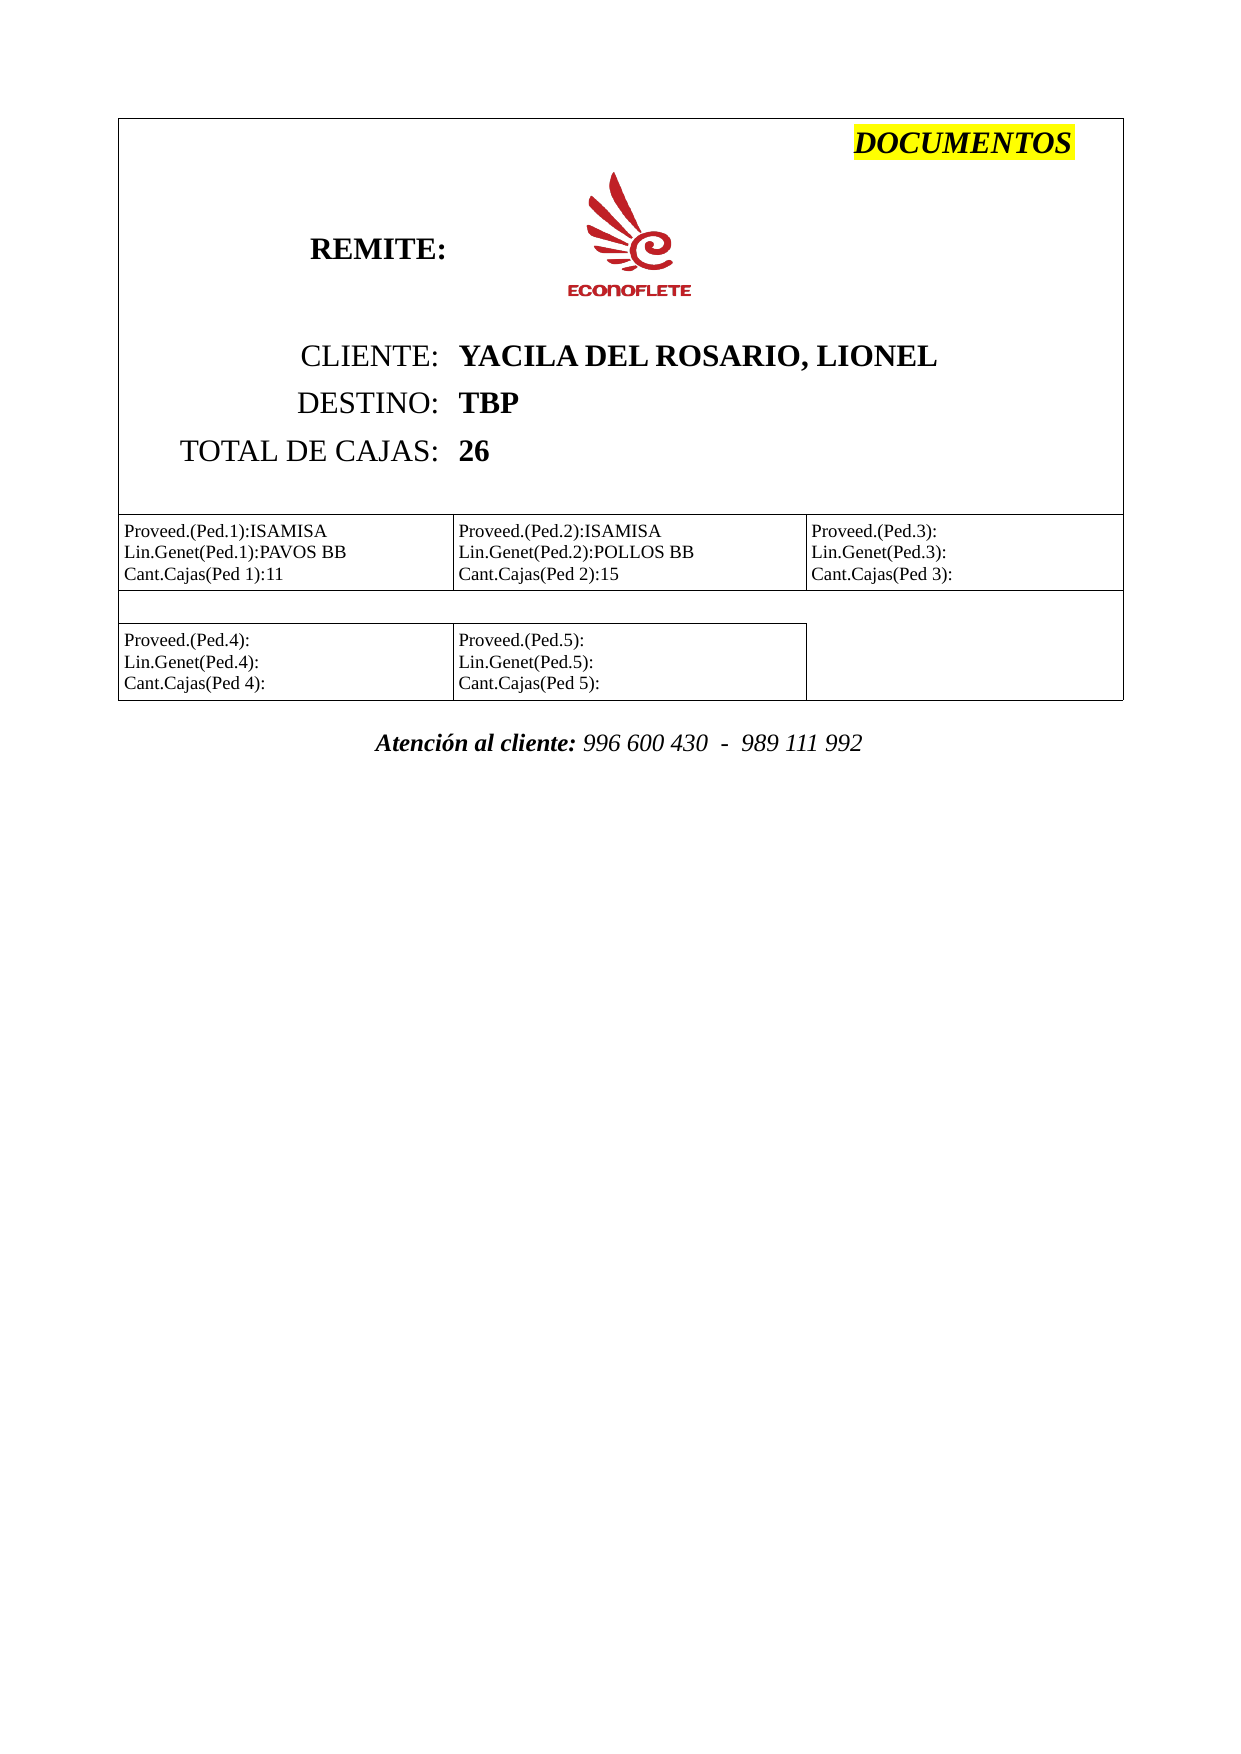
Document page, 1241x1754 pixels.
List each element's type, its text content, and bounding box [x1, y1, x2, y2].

table_cell Proveed.(Ped.1):ISAMISA Lin.Genet(Ped.1):PAVOS BB Cant.Cajas(Ped 1):11 [119, 515, 453, 590]
table_cell 26 [453, 426, 1123, 474]
table_cell TOTAL DE CAJAS: [119, 426, 453, 474]
picture [552, 171, 707, 297]
table_cell [806, 474, 1123, 514]
table_cell REMITE: [119, 166, 453, 332]
text Atención al cliente: 996 600 430 - 989 111 992 [118, 728, 1122, 757]
table_cell Proveed.(Ped.4): Lin.Genet(Ped.4): Cant.Cajas(Ped 4): [119, 624, 453, 699]
table_cell TBP [453, 379, 806, 426]
table_cell [453, 474, 806, 514]
table_cell [119, 474, 453, 514]
table_cell Proveed.(Ped.5): Lin.Genet(Ped.5): Cant.Cajas(Ped 5): [454, 624, 806, 699]
table_cell YACILA DEL ROSARIO, LIONEL [453, 332, 1123, 379]
table_cell Proveed.(Ped.3): Lin.Genet(Ped.3): Cant.Cajas(Ped 3): [807, 515, 1123, 590]
table_header DOCUMENTOS [806, 119, 1123, 166]
table_cell [806, 379, 1123, 426]
table_header [119, 119, 453, 166]
table_cell [453, 591, 806, 623]
table_cell CLIENTE: [119, 332, 453, 379]
table_cell [119, 591, 453, 623]
table_cell DESTINO: [119, 379, 453, 426]
table_cell [806, 166, 1123, 332]
table_header [453, 119, 806, 166]
table_cell [806, 591, 1123, 623]
table_cell Proveed.(Ped.2):ISAMISA Lin.Genet(Ped.2):POLLOS BB Cant.Cajas(Ped 2):15 [454, 515, 806, 590]
table_cell [453, 166, 806, 332]
table_cell [807, 623, 1123, 699]
